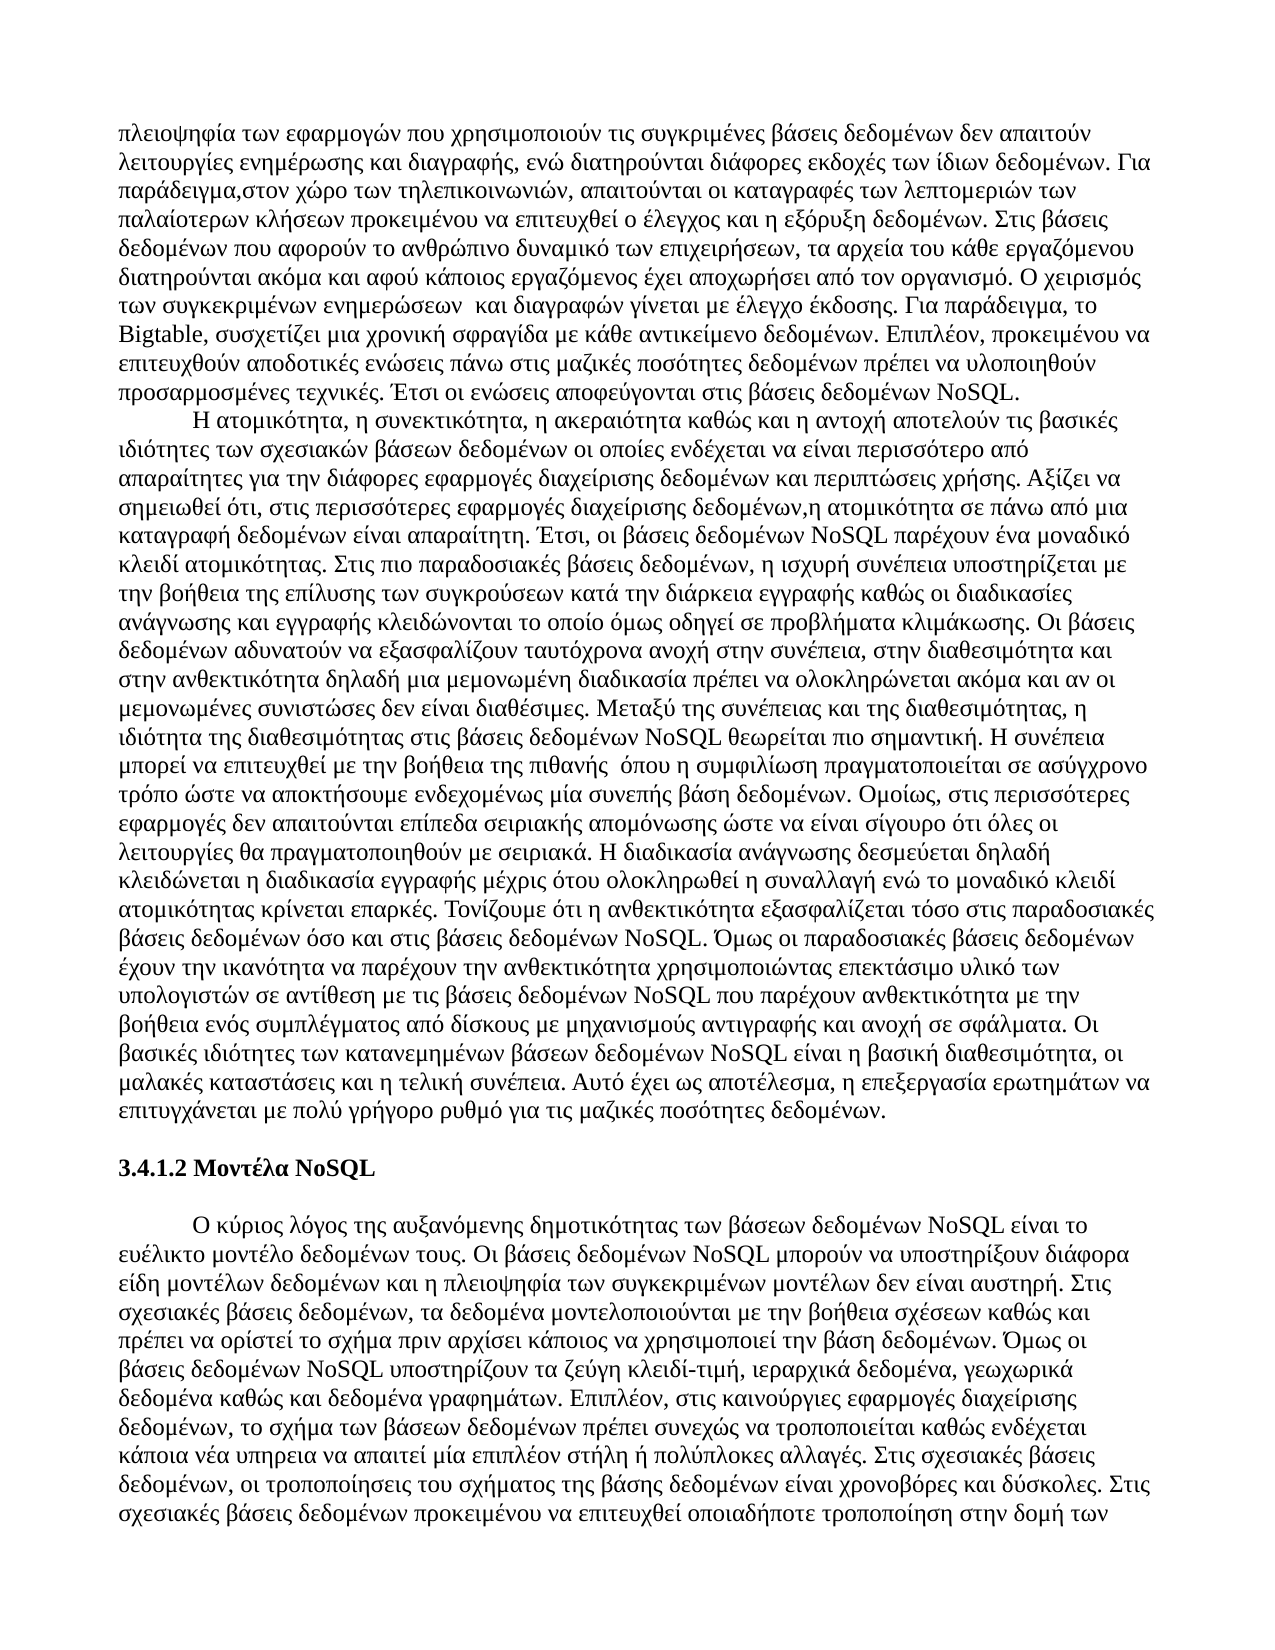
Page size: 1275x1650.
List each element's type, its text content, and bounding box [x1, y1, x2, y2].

text Η ατομικότητα, η συνεκτικότητα, η ακεραιότητα καθώς και η αντοχή αποτελούν τις βασικές ιδιότητες των σχεσιακών βάσεων δεδομένων οι οποίες ενδέχεται να είναι περισσότερο από απαραίτητες για την διάφορες εφαρμογές διαχείρισης δεδομένων και περιπτώσεις χρήσης. Αξίζει να σημειωθεί ότι, στις περισσότερες εφαρμογές διαχείρισης δεδομένων,η ατομικότητα σε πάνω από μια καταγραφή δεδομένων είναι απαραίτητη. Έτσι, οι βάσεις δεδομένων NoSQL παρέχουν ένα μοναδικό κλειδί ατομικότητας. Στις πιο παραδοσιακές βάσεις δεδομένων, η ισχυρή συνέπεια υποστηρίζεται με την βοήθεια της επίλυσης των συγκρούσεων κατά την διάρκεια εγγραφής καθώς οι διαδικασίες ανάγνωσης και εγγραφής κλειδώνονται το οποίο όμως οδηγεί σε προβλήματα κλιμάκωσης. Οι βάσεις δεδομένων αδυνατούν να εξασφαλίζουν ταυτόχρονα ανοχή στην συνέπεια, στην διαθεσιμότητα και στην ανθεκτικότητα δηλαδή μια μεμονωμένη διαδικασία πρέπει να ολοκληρώνεται ακόμα και αν οι μεμονωμένες συνιστώσες δεν είναι διαθέσιμες. Μεταξύ της συνέπειας και της διαθεσιμότητας, η ιδιότητα της διαθεσιμότητας στις βάσεις δεδομένων NoSQL θεωρείται πιο σημαντική. Η συνέπεια μπορεί να επιτευχθεί με την βοήθεια της πιθανής όπου η συμφιλίωση πραγματοποιείται σε ασύγχρονο τρόπο ώστε να αποκτήσουμε ενδεχομένως μία συνεπής βάση δεδομένων. Ομοίως, στις περισσότερες εφαρμογές δεν απαιτούνται επίπεδα σειριακής απομόνωσης ώστε να είναι σίγουρο ότι όλες οι λειτουργίες θα πραγματοποιηθούν με σειριακά. Η διαδικασία ανάγνωσης δεσμεύεται δηλαδή κλειδώνεται η διαδικασία εγγραφής μέχρις ότου ολοκληρωθεί η συναλλαγή ενώ το μοναδικό κλειδί ατομικότητας κρίνεται επαρκές. Τονίζουμε ότι η ανθεκτικότητα εξασφαλίζεται τόσο στις παραδοσιακές βάσεις δεδομένων όσο και στις βάσεις δεδομένων NoSQL. Όμως οι παραδοσιακές βάσεις δεδομένων έχουν την ικανότητα να παρέχουν την ανθεκτικότητα χρησιμοποιώντας επεκτάσιμο υλικό των υπολογιστών σε αντίθεση με τις βάσεις δεδομένων NoSQL που παρέχουν ανθεκτικότητα με την βοήθεια ενός συμπλέγματος από δίσκους με μηχανισμούς αντιγραφής και ανοχή σε σφάλματα. Οι βασικές ιδιότητες των κατανεμημένων βάσεων δεδομένων NoSQL είναι η βασική διαθεσιμότητα, οι μαλακές καταστάσεις και η τελική συνέπεια. Αυτό έχει ως αποτέλεσμα, η επεξεργασία ερωτημάτων να επιτυγχάνεται με πολύ γρήγορο ρυθμό για τις μαζικές ποσότητες δεδομένων. [118, 406, 1157, 1124]
text Ο κύριος λόγος της αυξανόμενης δημοτικότητας των βάσεων δεδομένων NoSQL είναι το ευέλικτο μοντέλο δεδομένων τους. Οι βάσεις δεδομένων NoSQL μπορούν να υποστηρίξουν διάφορα είδη μοντέλων δεδομένων και η πλειοψηφία των συγκεκριμένων μοντέλων δεν είναι αυστηρή. Στις σχεσιακές βάσεις δεδομένων, τα δεδομένα μοντελοποιούνται με την βοήθεια σχέσεων καθώς και πρέπει να ορίστεί το σχήμα πριν αρχίσει κάποιος να χρησιμοποιεί την βάση δεδομένων. Όμως οι βάσεις δεδομένων NoSQL υποστηρίζουν τα ζεύγη κλειδί-τιμή, ιεραρχικά δεδομένα, γεωχωρικά δεδομένα καθώς και δεδομένα γραφημάτων. Επιπλέον, στις καινούργιες εφαρμογές διαχείρισης δεδομένων, το σχήμα των βάσεων δεδομένων πρέπει συνεχώς να τροποποιείται καθώς ενδέχεται κάποια νέα υπηρεια να απαιτεί μία επιπλέον στήλη ή πολύπλοκες αλλαγές. Στις σχεσιακές βάσεις δεδομένων, οι τροποποίησεις του σχήματος της βάσης δεδομένων είναι χρονοβόρες και δύσκολες. Στις σχεσιακές βάσεις δεδομένων προκειμένου να επιτευχθεί οποιαδήποτε τροποποίηση στην δομή των [118, 1211, 1157, 1527]
text 3.4.1.2 Μοντέλα NoSQL [118, 1153, 1157, 1182]
text πλειοψηφία των εφαρμογών που χρησιμοποιούν τις συγκριμένες βάσεις δεδομένων δεν απαιτούν λειτουργίες ενημέρωσης και διαγραφής, ενώ διατηρούνται διάφορες εκδοχές των ίδιων δεδομένων. Για παράδειγμα,στον χώρο των τηλεπικοινωνιών, απαιτούνται οι καταγραφές των λεπτομεριών των παλαίοτερων κλήσεων προκειμένου να επιτευχθεί ο έλεγχος και η εξόρυξη δεδομένων. Στις βάσεις δεδομένων που αφορούν το ανθρώπινο δυναμικό των επιχειρήσεων, τα αρχεία του κάθε εργαζόμενου διατηρούνται ακόμα και αφού κάποιος εργαζόμενος έχει αποχωρήσει από τον οργανισμό. Ο χειρισμός των συγκεκριμένων ενημερώσεων και διαγραφών γίνεται με έλεγχο έκδοσης. Για παράδειγμα, το Bigtable, συσχετίζει μια χρονική σφραγίδα με κάθε αντικείμενο δεδομένων. Επιπλέον, προκειμένου να επιτευχθούν αποδοτικές ενώσεις πάνω στις μαζικές ποσότητες δεδομένων πρέπει να υλοποιηθούν προσαρμοσμένες τεχνικές. Έτσι οι ενώσεις αποφεύγονται στις βάσεις δεδομένων NoSQL. [118, 118, 1157, 406]
